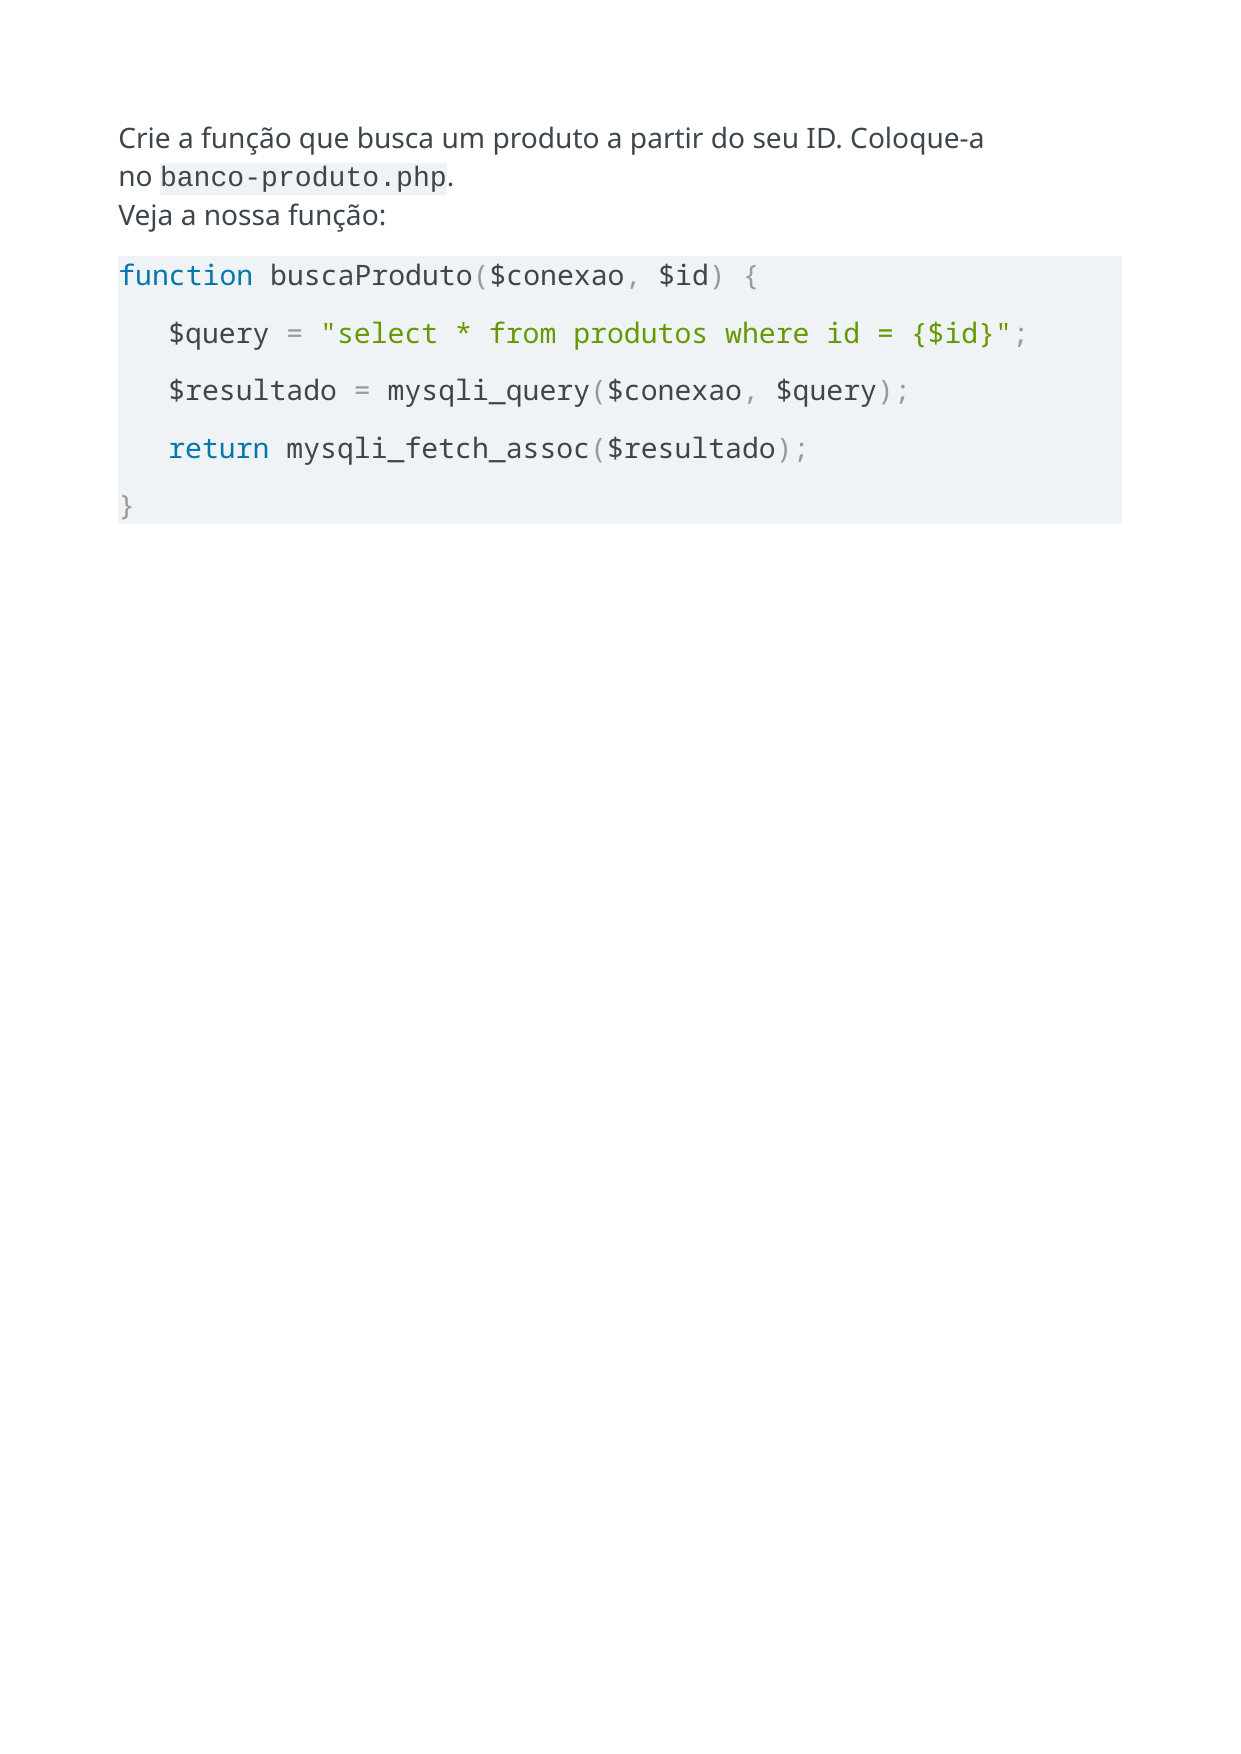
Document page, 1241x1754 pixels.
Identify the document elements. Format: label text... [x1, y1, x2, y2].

text $resultado = mysqli_query($conexao, $query); [118, 371, 1122, 409]
text Crie a função que busca um produto a partir do seu ID. Coloque-a no banco-produto.php. [118, 118, 1122, 195]
text } [118, 486, 1122, 524]
text function buscaProduto($conexao, $id) { [118, 256, 1122, 294]
text $query = "select * from produtos where id = {$id}"; [118, 313, 1122, 351]
text Veja a nossa função: [118, 195, 1122, 233]
text return mysqli_fetch_assoc($resultado); [118, 428, 1122, 466]
